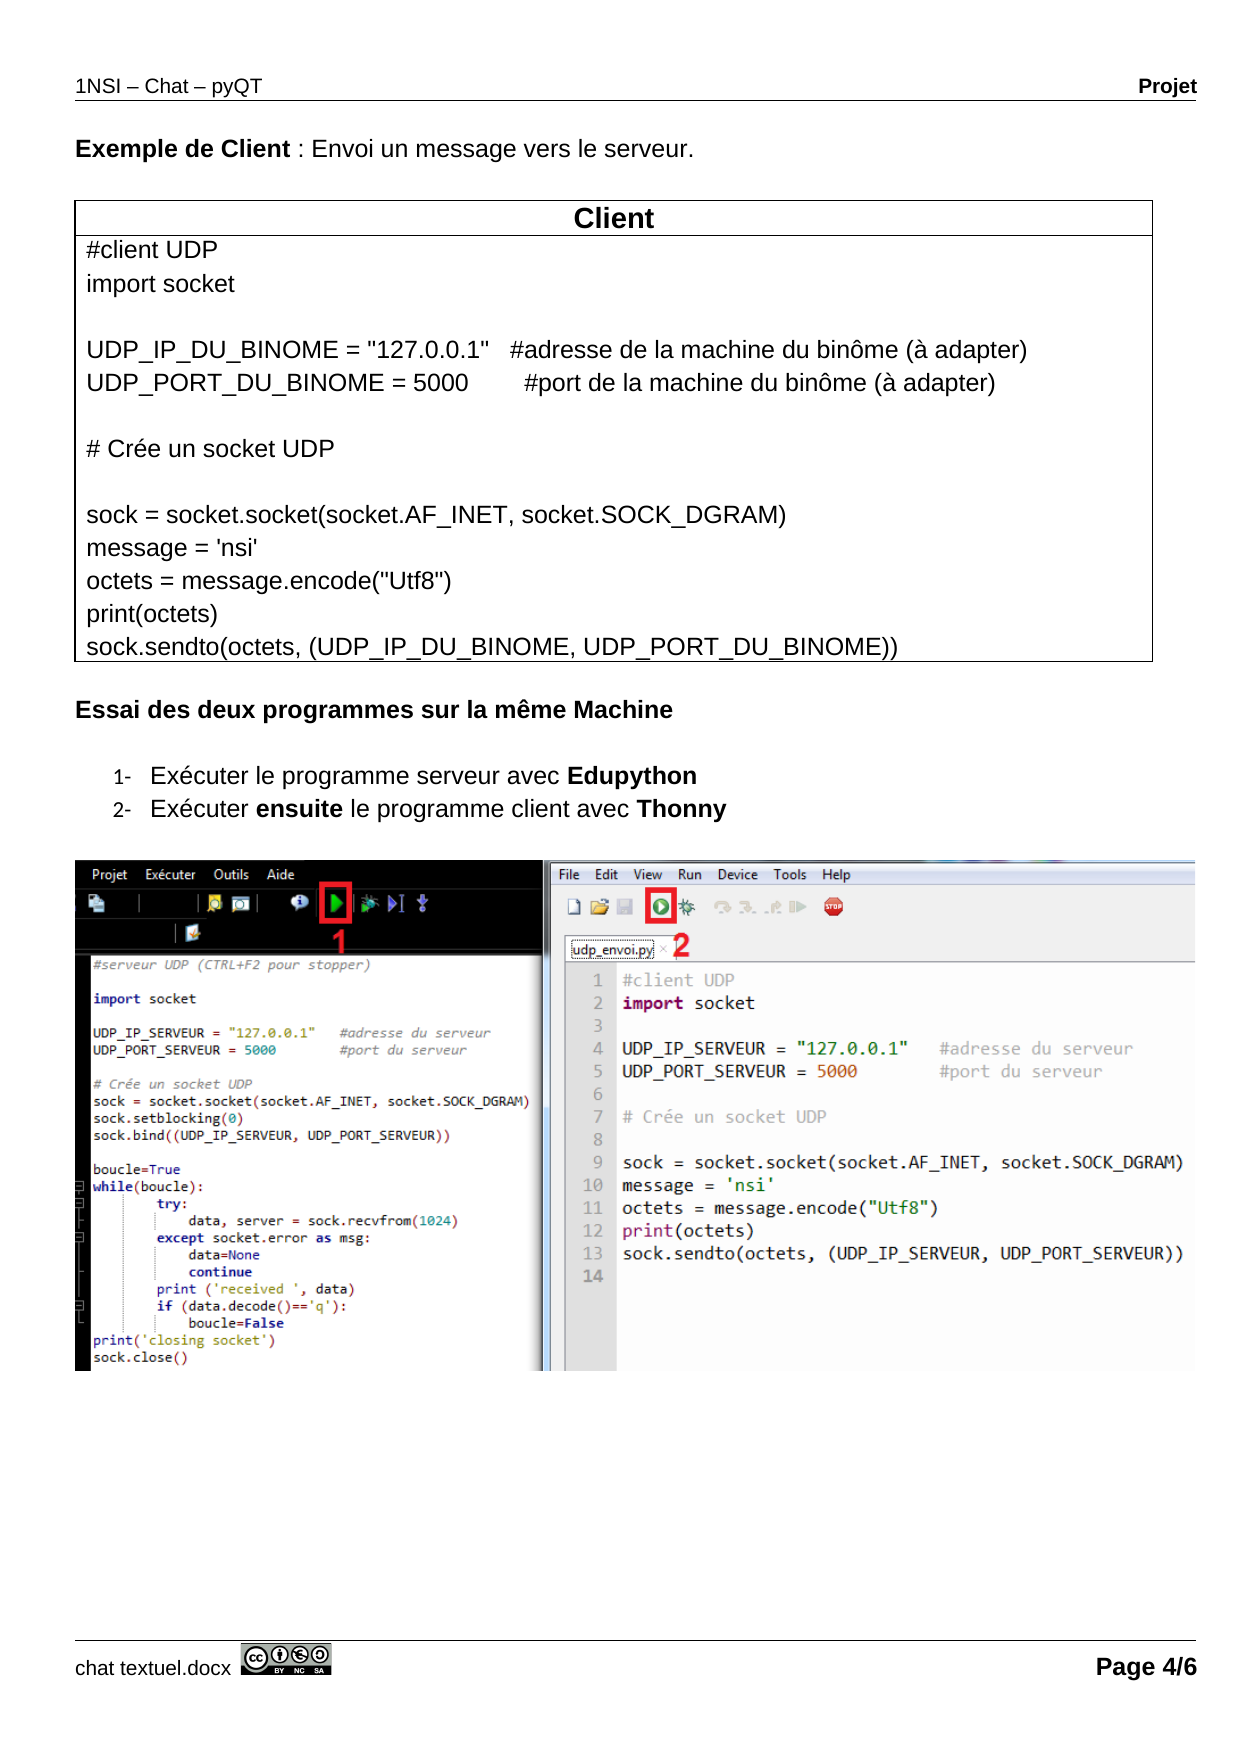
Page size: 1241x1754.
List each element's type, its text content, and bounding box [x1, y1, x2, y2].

list Exécuter ensuite le programme client avec Thonny [112, 794, 1196, 823]
table_header Client [76, 201, 1152, 234]
picture [240, 1643, 332, 1675]
text Exemple de Client : Envoi un message vers le serveur. [75, 134, 1196, 163]
list Exécuter le programme serveur avec Edupython [112, 761, 1196, 790]
text Essai des deux programmes sur la même Machine [75, 694, 1196, 723]
table_cell #client UDP import socket UDP_IP_DU_BINOME = "127.0.0.1" #adresse de la machine du binôme (à adapter) UDP_PORT_DU_BINOME = 5000 #port de la machine du binôme (à adapter) # Crée un socket UDP sock = socket.socket(socket.AF_INET, socket.SOCK_DGRAM) message = 'nsi' octets = message.encode("Utf8") print(octets) sock.sendto(octets, (UDP_IP_DU_BINOME, UDP_PORT_DU_BINOME)) [76, 236, 1152, 661]
picture [75, 860, 1196, 1371]
